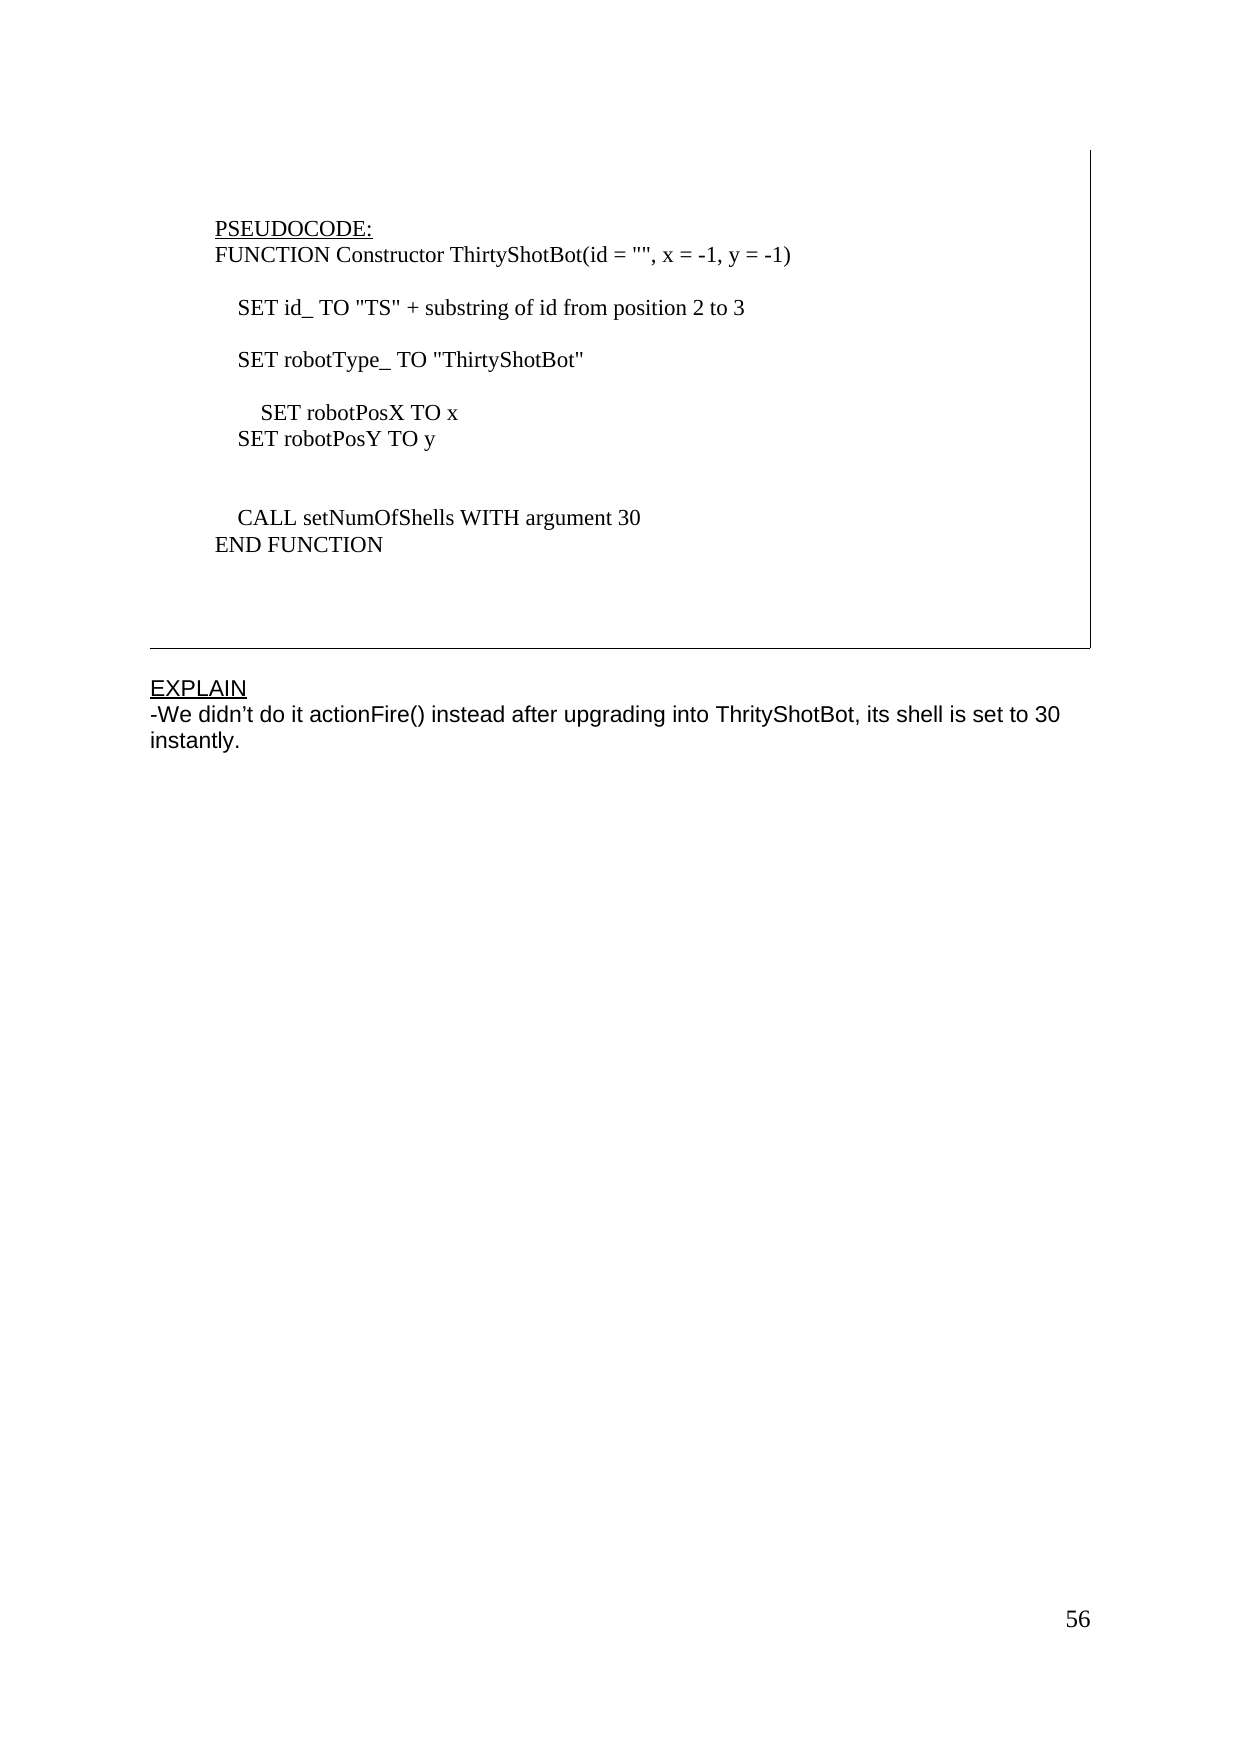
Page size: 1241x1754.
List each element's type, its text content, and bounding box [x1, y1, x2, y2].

text PSEUDOCODE: [150, 150, 1090, 241]
text SET robotPosY TO y [150, 425, 1090, 452]
text CALL setNumOfShells WITH argument 30 [150, 504, 1090, 531]
text -We didn’t do it actionFire() instead after upgrading into ThrityShotBot, its shell is set to 30 instantly. [150, 701, 1090, 753]
text FUNCTION Constructor ThirtyShotBot(id = "", x = -1, y = -1) [150, 241, 1090, 267]
text SET robotType_ TO "ThirtyShotBot" [150, 346, 1090, 373]
text SET id_ TO "TS" + substring of id from position 2 to 3 [150, 294, 1090, 320]
text EXPLAIN [150, 674, 1090, 701]
text SET robotPosX TO x [150, 399, 1090, 425]
text END FUNCTION [150, 531, 1090, 557]
